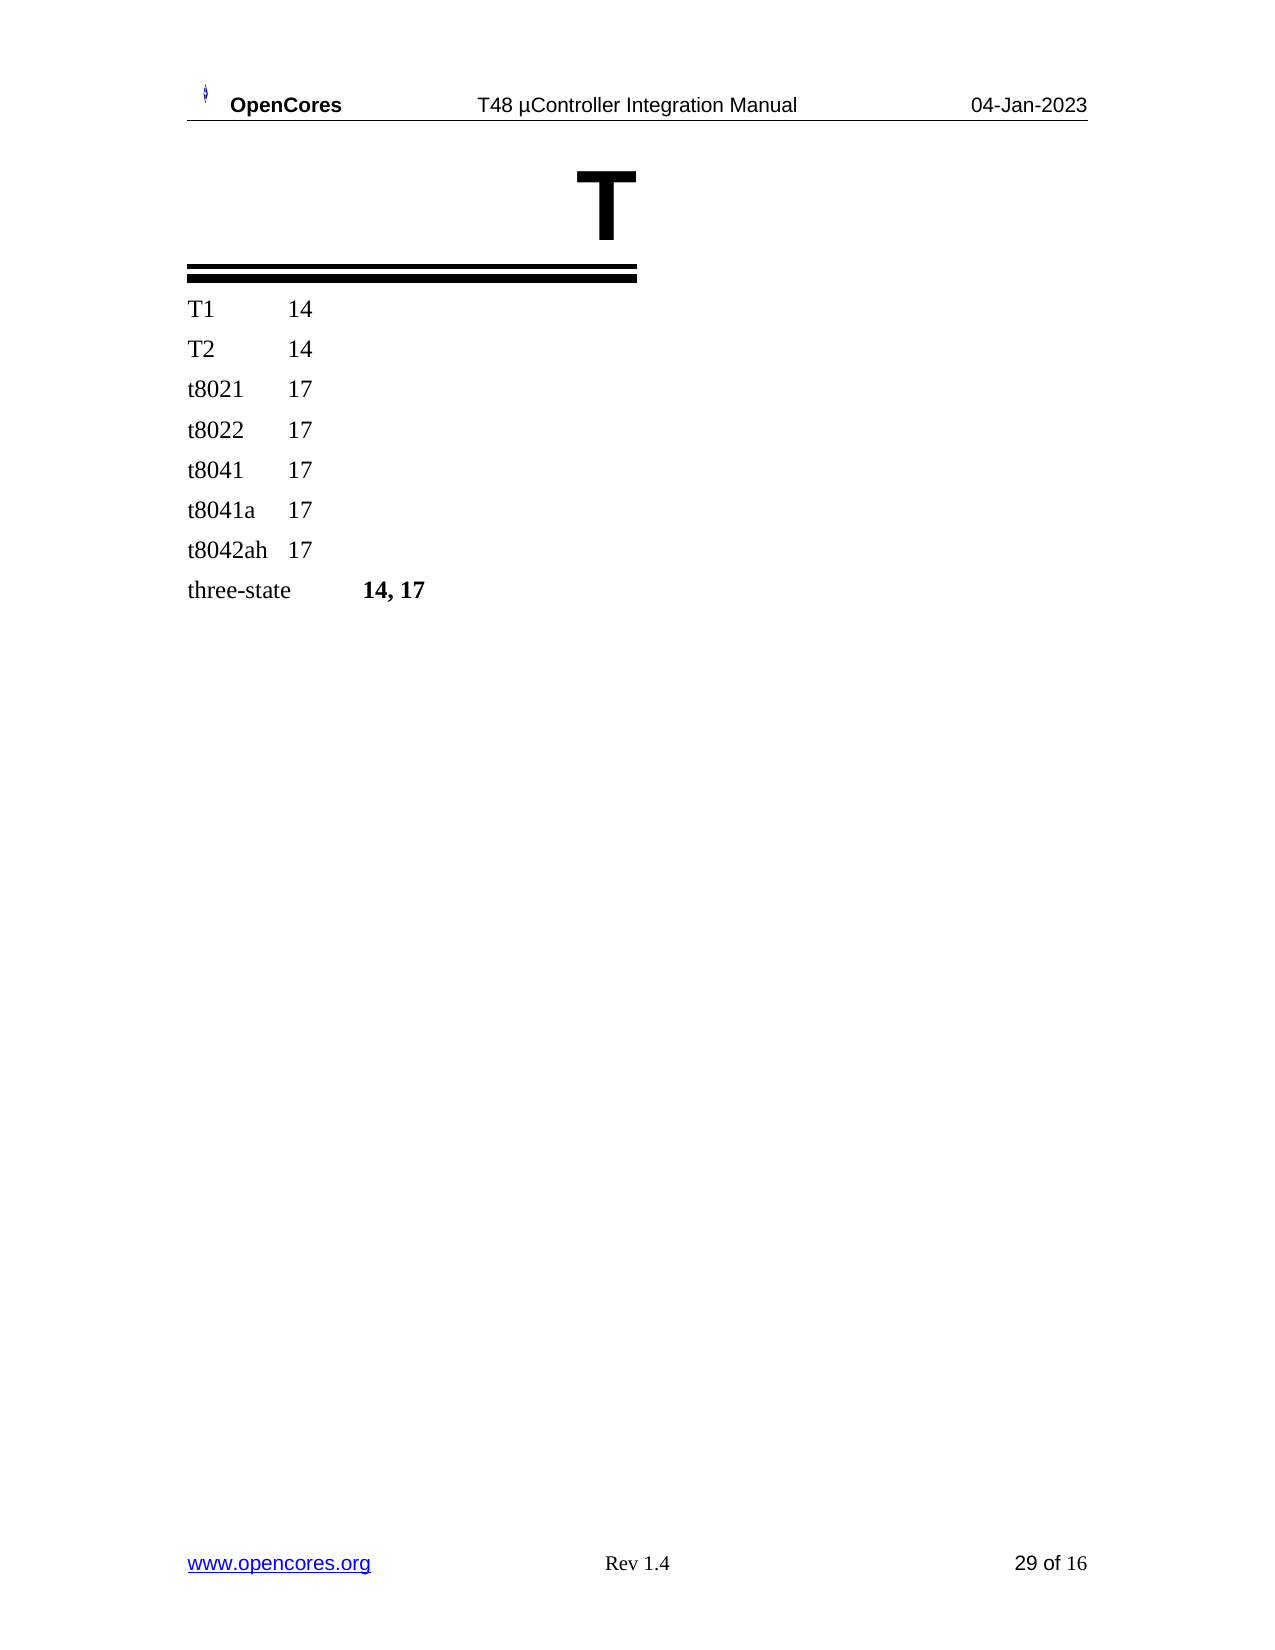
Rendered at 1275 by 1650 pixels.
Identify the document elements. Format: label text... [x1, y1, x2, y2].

text T [187, 150, 637, 264]
text T2 14 [187, 335, 637, 363]
text t8022 17 [187, 416, 637, 443]
text [187, 269, 637, 274]
text T1 14 [187, 295, 637, 323]
text three-state 14, 17 [187, 577, 637, 604]
text t8021 17 [187, 376, 637, 403]
text t8041a 17 [187, 496, 637, 524]
text t8042ah 17 [187, 536, 637, 564]
text t8041 17 [187, 456, 637, 484]
